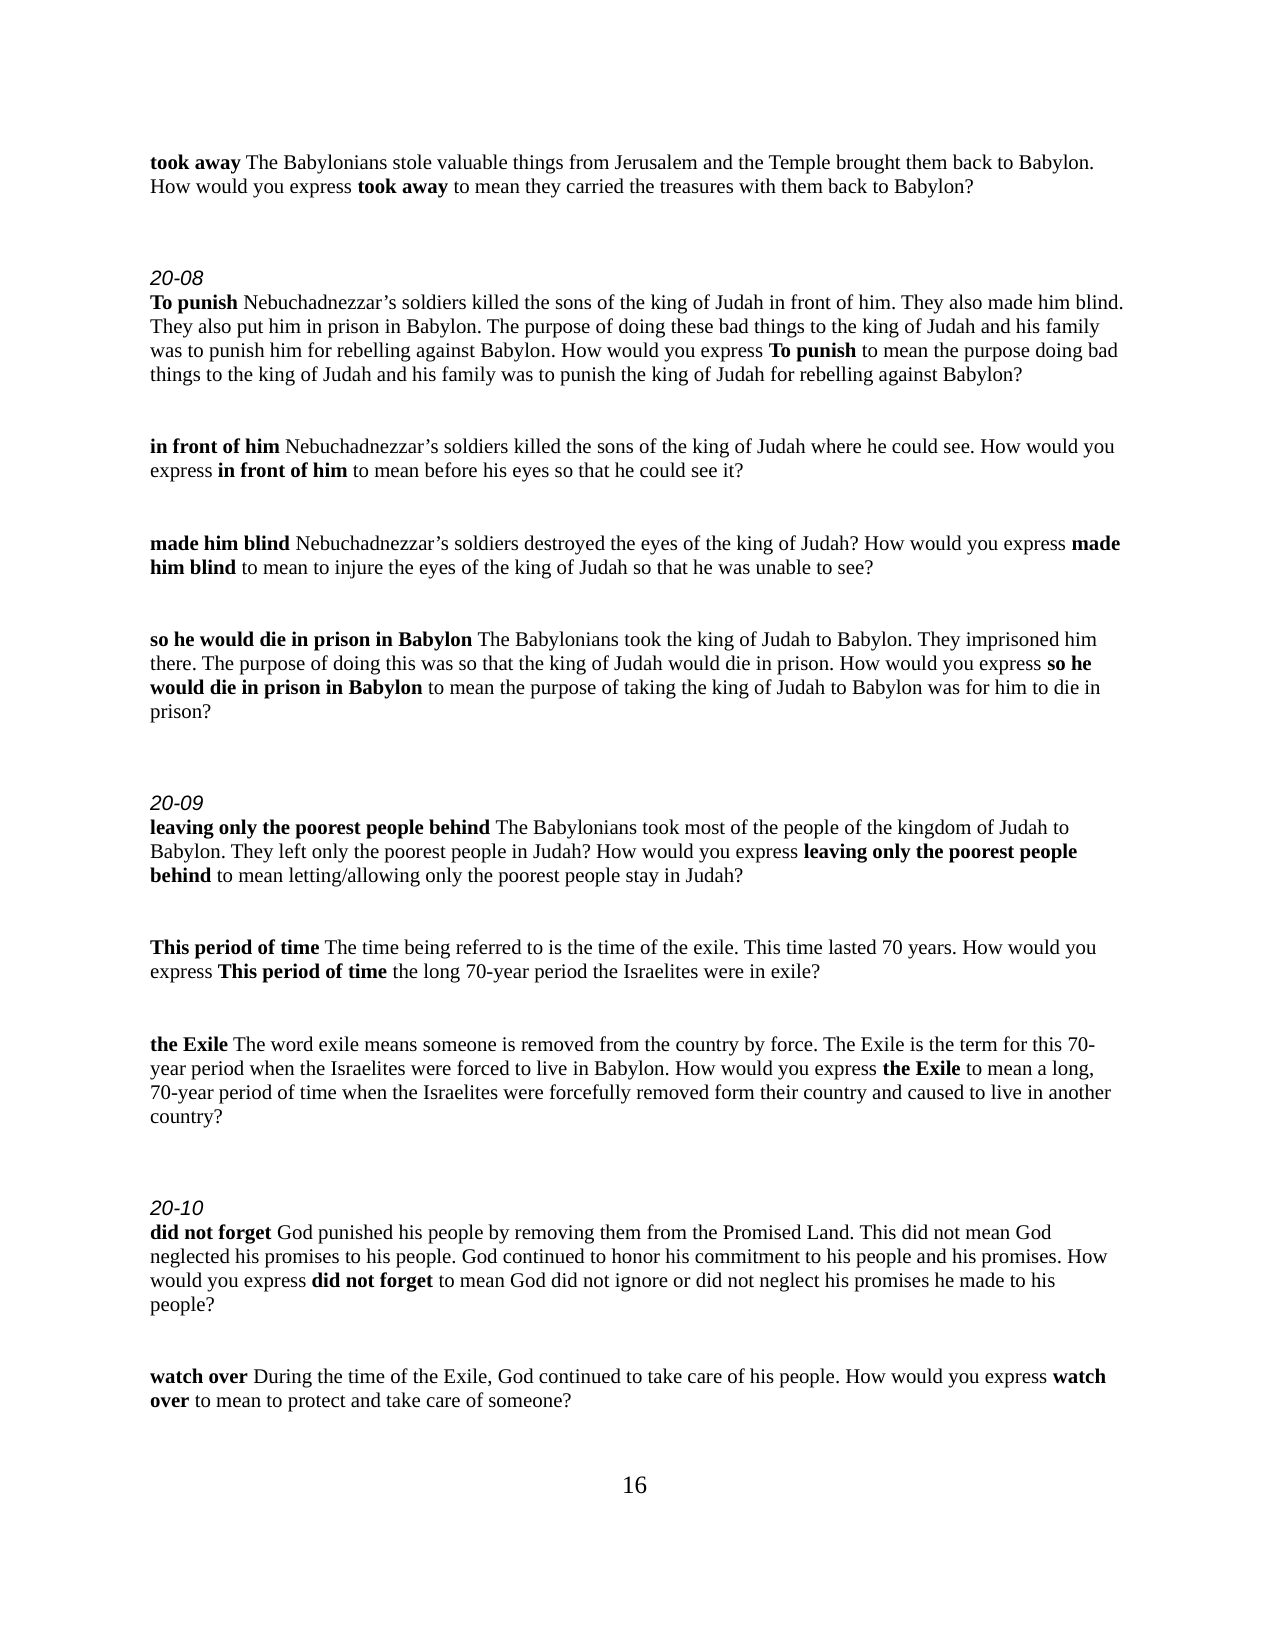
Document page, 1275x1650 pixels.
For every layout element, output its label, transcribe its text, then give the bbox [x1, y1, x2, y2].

text leaving only the poorest people behind The Babylonians took most of the people of the kingdom of Judah to Babylon. They left only the poorest people in Judah? How would you express leaving only the poorest people behind to mean letting/allowing only the poorest people stay in Judah? [150, 815, 1125, 887]
subtitle 20-08 [150, 266, 1125, 290]
subtitle 20-09 [150, 791, 1125, 815]
text watch over During the time of the Exile, God continued to take care of his people. How would you express watch over to mean to protect and take care of someone? [150, 1364, 1125, 1412]
text To punish Nebuchadnezzar’s soldiers killed the sons of the king of Judah in front of him. They also made him blind. They also put him in prison in Babylon. The purpose of doing these bad things to the king of Judah and his family was to punish him for rebelling against Babylon. How would you express To punish to mean the purpose doing bad things to the king of Judah and his family was to punish the king of Judah for rebelling against Babylon? [150, 290, 1125, 386]
text took away The Babylonians stole valuable things from Jerusalem and the Temple brought them back to Babylon. How would you express took away to mean they carried the treasures with them back to Babylon? [150, 150, 1125, 198]
text did not forget God punished his people by removing them from the Promised Land. This did not mean God neglected his promises to his people. God continued to honor his commitment to his people and his promises. How would you express did not forget to mean God did not ignore or did not neglect his promises he made to his people? [150, 1219, 1125, 1316]
text the Exile The word exile means someone is removed from the country by force. The Exile is the term for this 70-year period when the Israelites were forced to live in Babylon. How would you express the Exile to mean a long, 70-year period of time when the Israelites were forcefully removed form their country and caused to live in another country? [150, 1032, 1125, 1128]
text in front of him Nebuchadnezzar’s soldiers killed the sons of the king of Judah where he could see. How would you express in front of him to mean before his eyes so that he could see it? [150, 434, 1125, 482]
text made him blind Nebuchadnezzar’s soldiers destroyed the eyes of the king of Judah? How would you express made him blind to mean to injure the eyes of the king of Judah so that he was unable to see? [150, 531, 1125, 579]
subtitle 20-10 [150, 1196, 1125, 1219]
text so he would die in prison in Babylon The Babylonians took the king of Judah to Babylon. They imprisoned him there. The purpose of doing this was so that the king of Judah would die in prison. How would you express so he would die in prison in Babylon to mean the purpose of taking the king of Judah to Babylon was for him to die in prison? [150, 627, 1125, 723]
text This period of time The time being referred to is the time of the exile. This time lasted 70 years. How would you express This period of time the long 70-year period the Israelites were in exile? [150, 935, 1125, 983]
